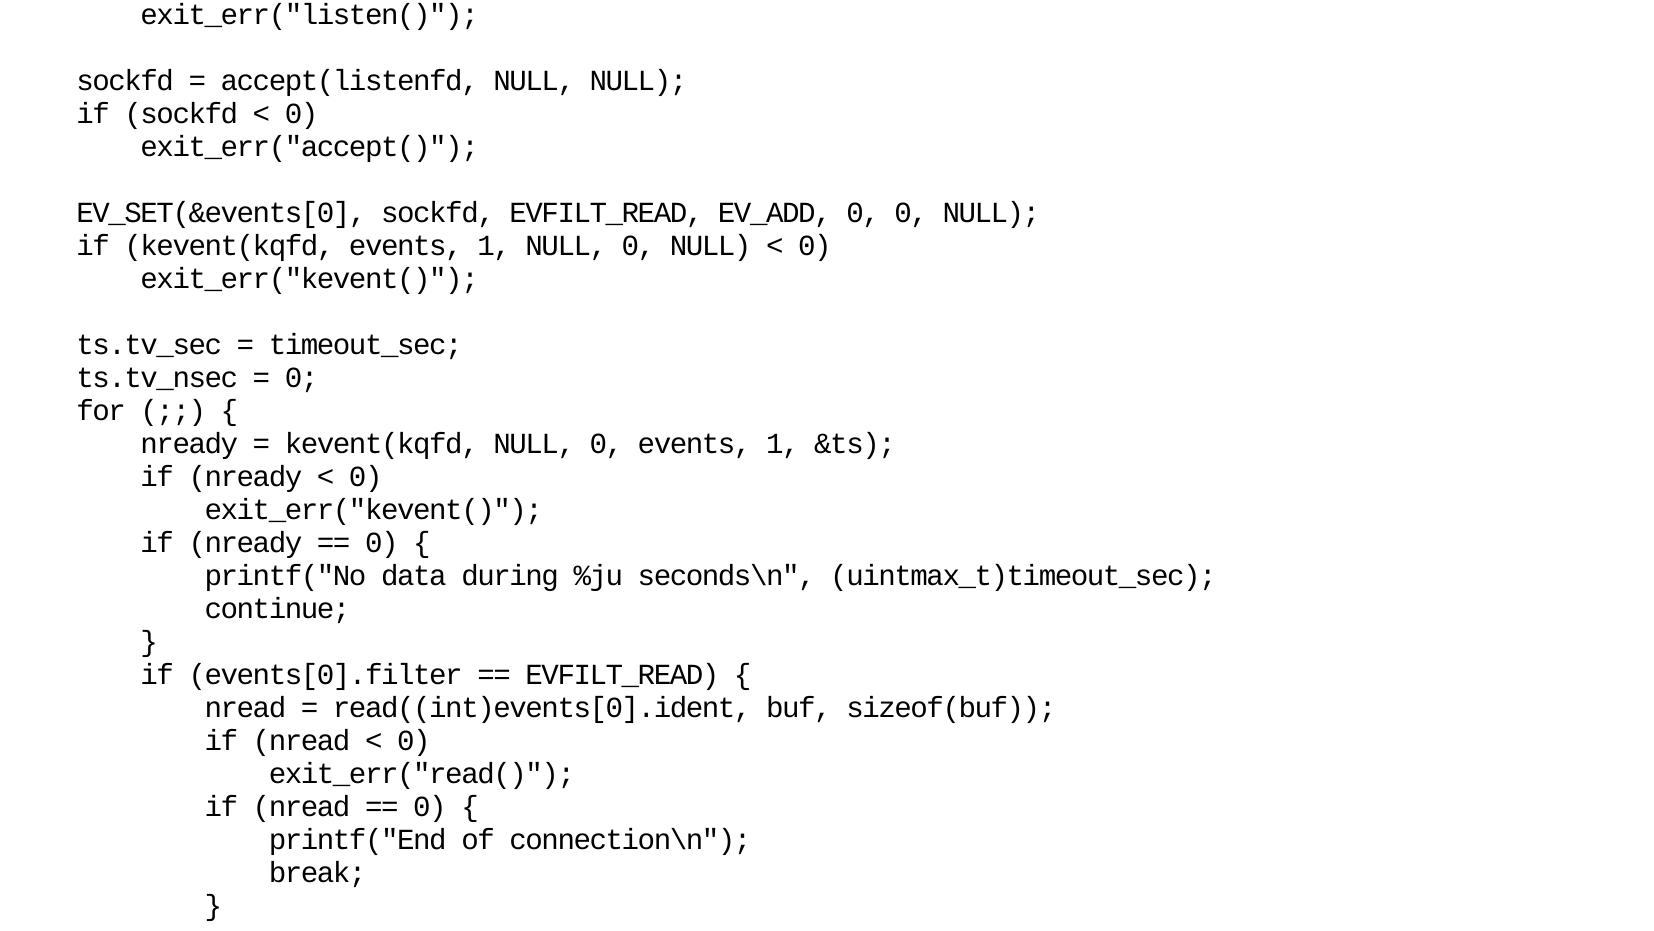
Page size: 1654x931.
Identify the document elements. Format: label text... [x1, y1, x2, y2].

text exit_err("kevent()"); [12, 495, 1642, 528]
text exit_err("accept()"); [12, 132, 1642, 165]
text } [12, 627, 1642, 660]
text if (nready == 0) { [12, 528, 1642, 561]
text EV_SET(&events[0], sockfd, EVFILT_READ, EV_ADD, 0, 0, NULL); [12, 198, 1642, 231]
text if (events[0].filter == EVFILT_READ) { [12, 660, 1642, 693]
text if (nready < 0) [12, 462, 1642, 495]
text exit_err("kevent()"); [12, 264, 1642, 297]
text nread = read((int)events[0].ident, buf, sizeof(buf)); [12, 693, 1642, 726]
text printf("End of connection\n"); [12, 826, 1642, 858]
text exit_err("listen()"); [12, 0, 1642, 33]
text for (;;) { [12, 396, 1642, 429]
text ts.tv_sec = timeout_sec; [12, 330, 1642, 363]
text } [12, 892, 1642, 924]
text if (nread == 0) { [12, 792, 1642, 826]
text break; [12, 858, 1642, 892]
text exit_err("read()"); [12, 759, 1642, 792]
text if (kevent(kqfd, events, 1, NULL, 0, NULL) < 0) [12, 231, 1642, 264]
text nready = kevent(kqfd, NULL, 0, events, 1, &ts); [12, 429, 1642, 462]
text if (sockfd < 0) [12, 99, 1642, 132]
text ts.tv_nsec = 0; [12, 363, 1642, 396]
text continue; [12, 594, 1642, 627]
text if (nread < 0) [12, 726, 1642, 759]
text printf("No data during %ju seconds\n", (uintmax_t)timeout_sec); [12, 561, 1642, 594]
text sockfd = accept(listenfd, NULL, NULL); [12, 66, 1642, 99]
